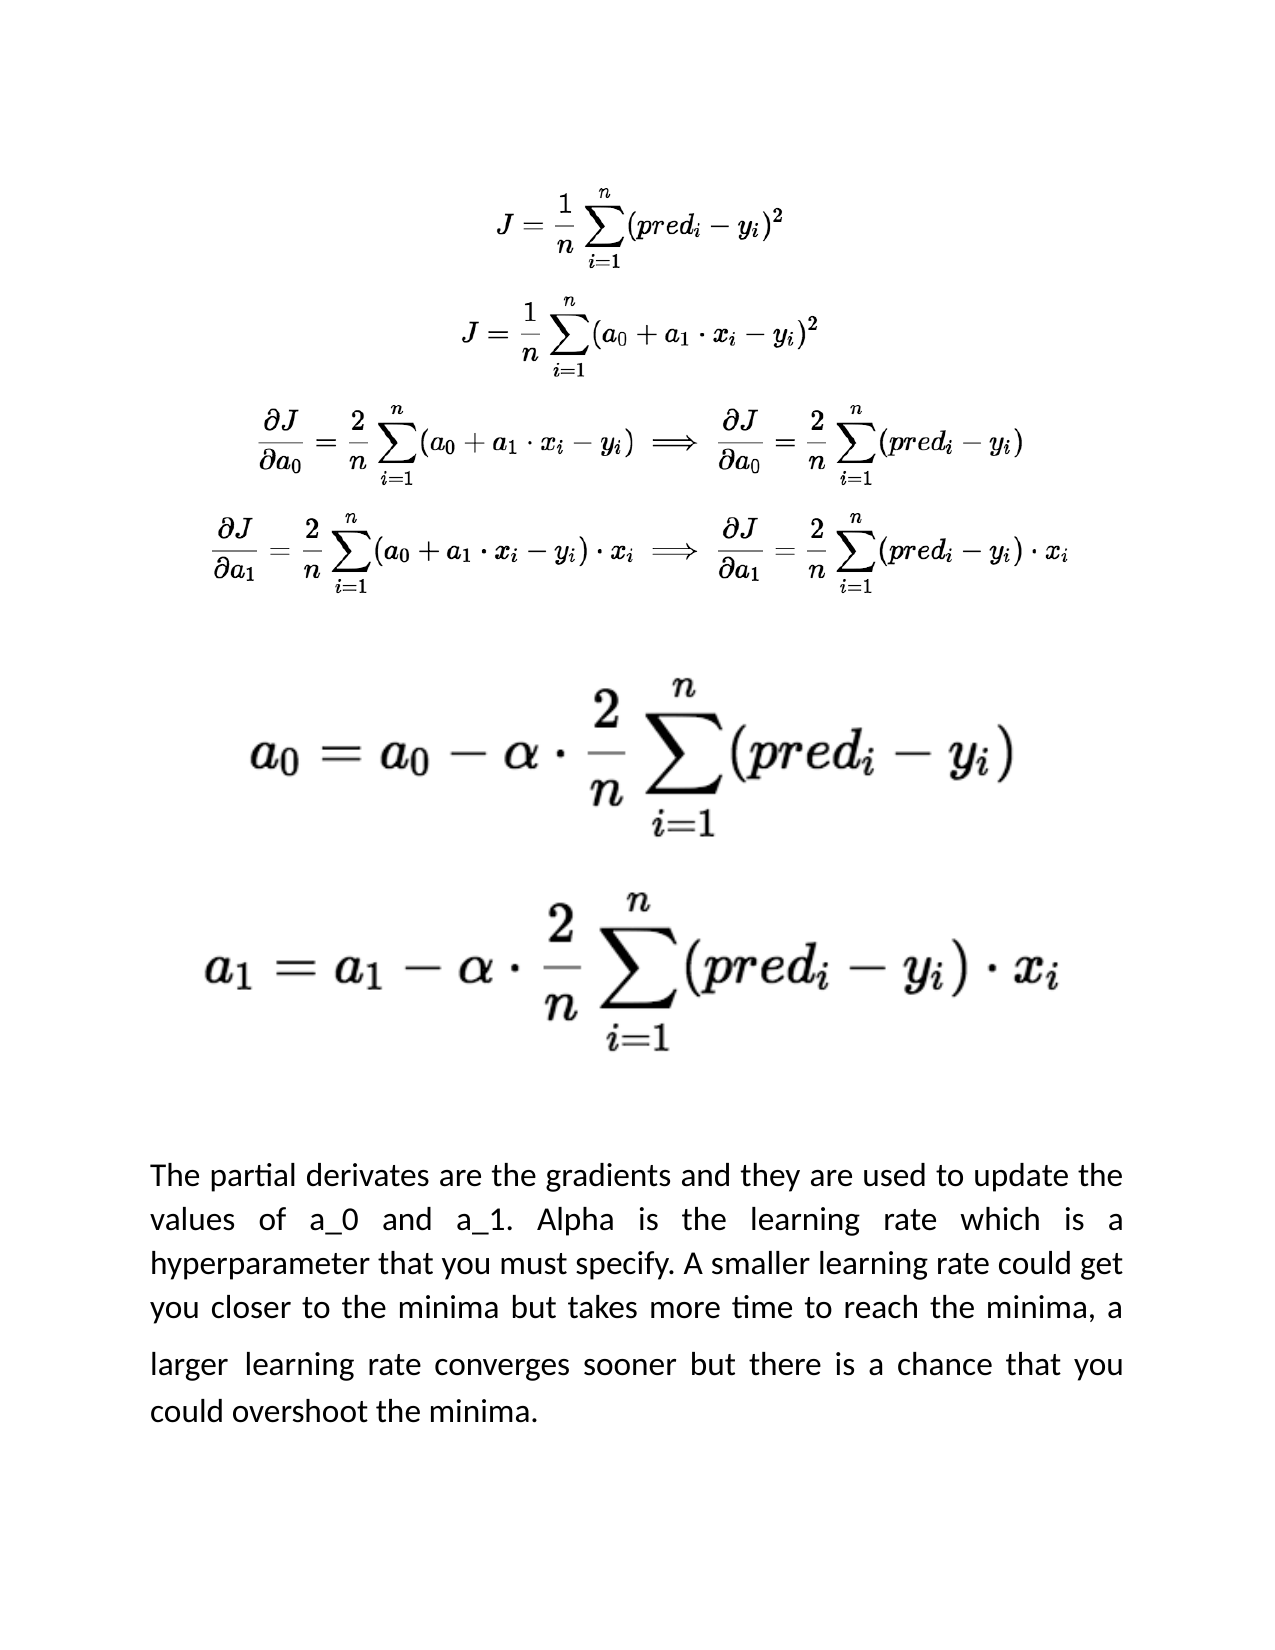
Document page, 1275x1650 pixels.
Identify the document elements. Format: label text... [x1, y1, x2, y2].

text The partial derivates are the gradients and they are used to update the values of a_0 and a_1. Alpha is the learning rate which is a hyperparameter that you must specify. A smaller learning rate could get you closer to the minima but takes more time to reach the minima, a larger learning rate converges sooner but there is a chance that you could overshoot the minima. [150, 1154, 1125, 1431]
picture [156, 653, 1119, 1075]
picture [150, 150, 1125, 634]
